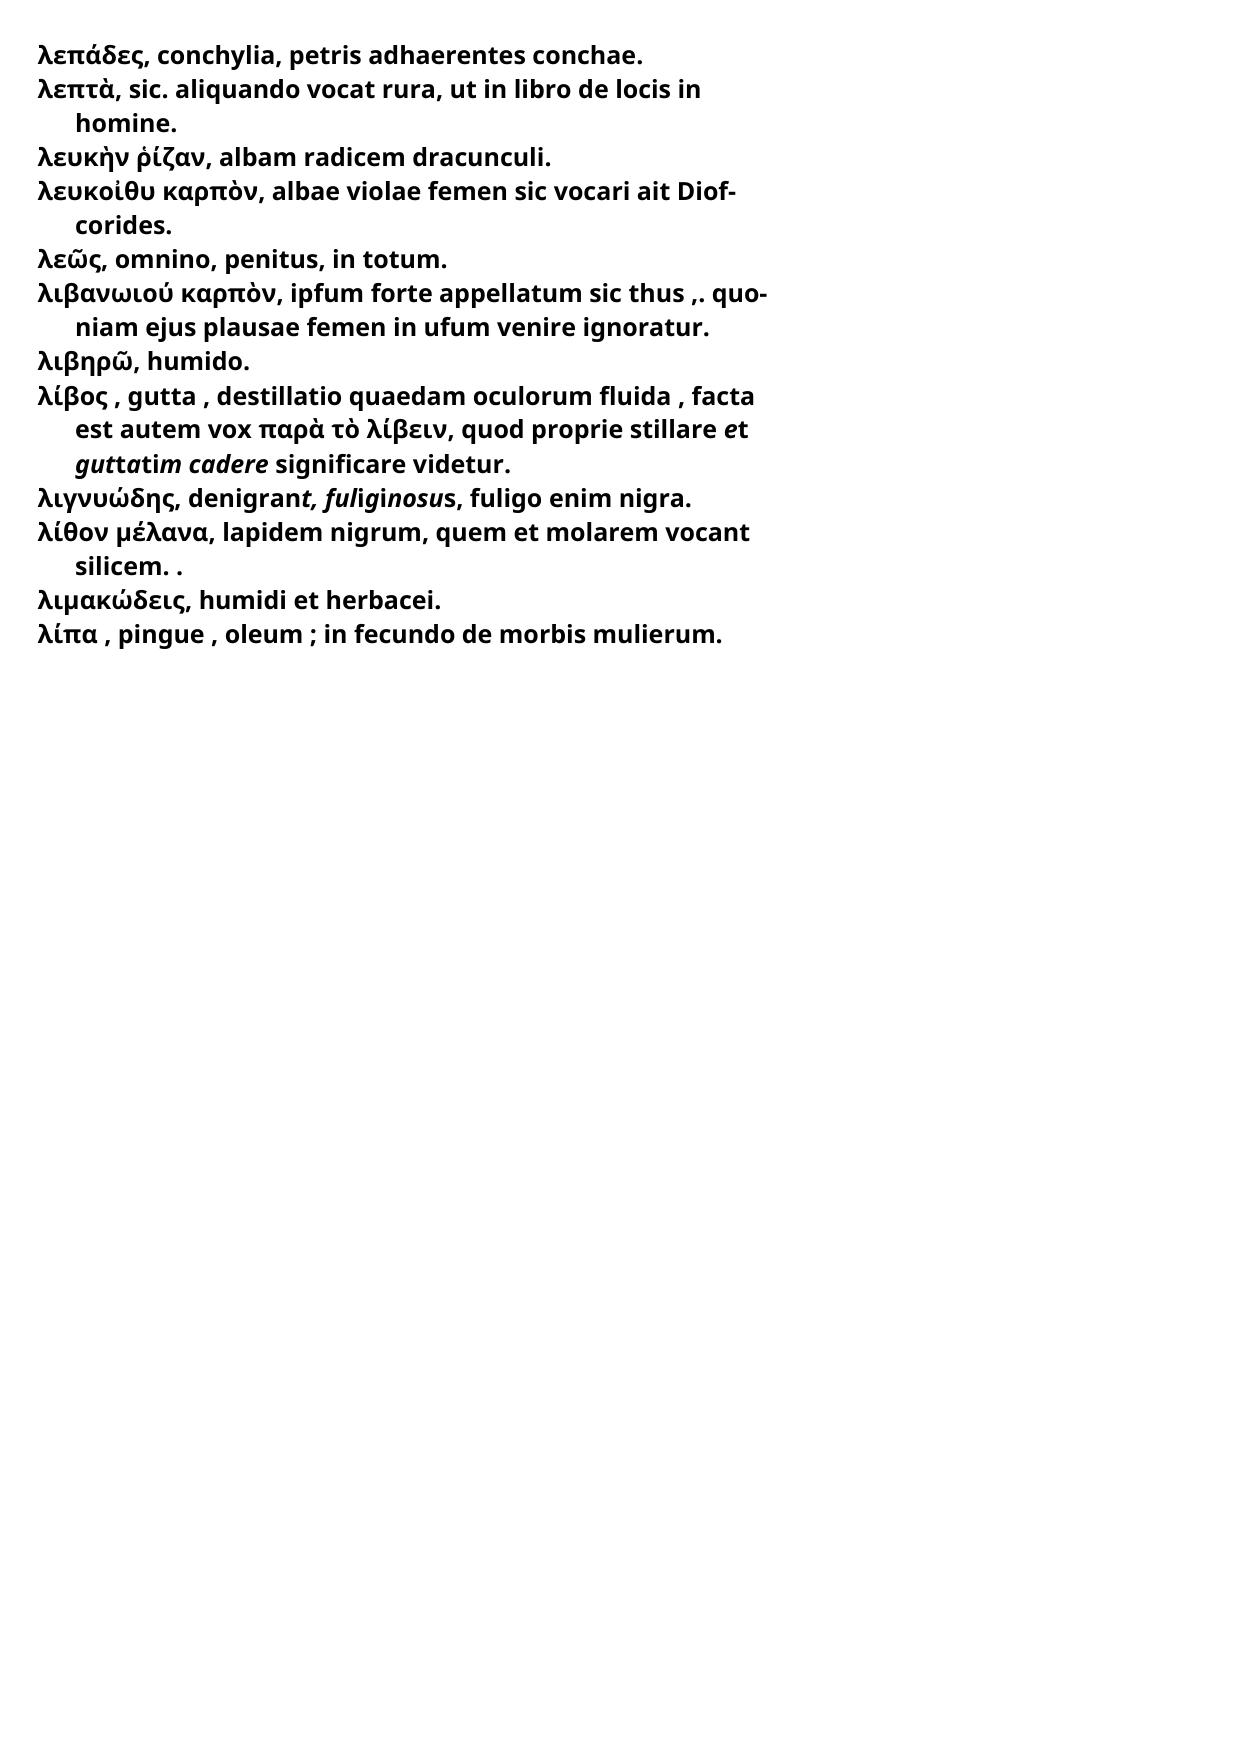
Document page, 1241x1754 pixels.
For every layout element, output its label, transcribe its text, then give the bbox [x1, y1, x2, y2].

text λευκὴν ῥίζαν, albam radicem dracunculi. [37, 140, 1203, 174]
text λεῶς, omnino, penitus, in totum. [37, 242, 1203, 276]
text λευκοἰθυ καρπὸν, albae violae femen sic vocari ait Diof- corides. [37, 174, 1203, 242]
text λίθον μέλανα, lapidem nigrum, quem et molarem vocant silicem. . [37, 514, 1203, 582]
text λεπάδες, conchylia, petris adhaerentes conchae. [37, 37, 1203, 72]
text λίπα , pingue , oleum ; in fecundo de morbis mulierum. [37, 617, 1203, 651]
text λιγνυώδης, denigrant, fuliginosus, fuligo enim nigra. [37, 480, 1203, 514]
text λιβηρῶ, humido. [37, 344, 1203, 378]
text λιβανωιού καρπὸν, ipfum forte appellatum sic thus ,. quo- niam ejus plausae femen in ufum venire ignoratur. [37, 276, 1203, 344]
text λιμακώδεις, humidi et herbacei. [37, 582, 1203, 617]
text λεπτὰ, sic. aliquando vocat rura, ut in libro de locis in homine. [37, 72, 1203, 140]
text λίβος , gutta , destillatio quaedam oculorum fluida , facta est autem vox παρὰ τὸ λίβειν, quod proprie stillare et guttatim cadere significare videtur. [37, 378, 1203, 480]
